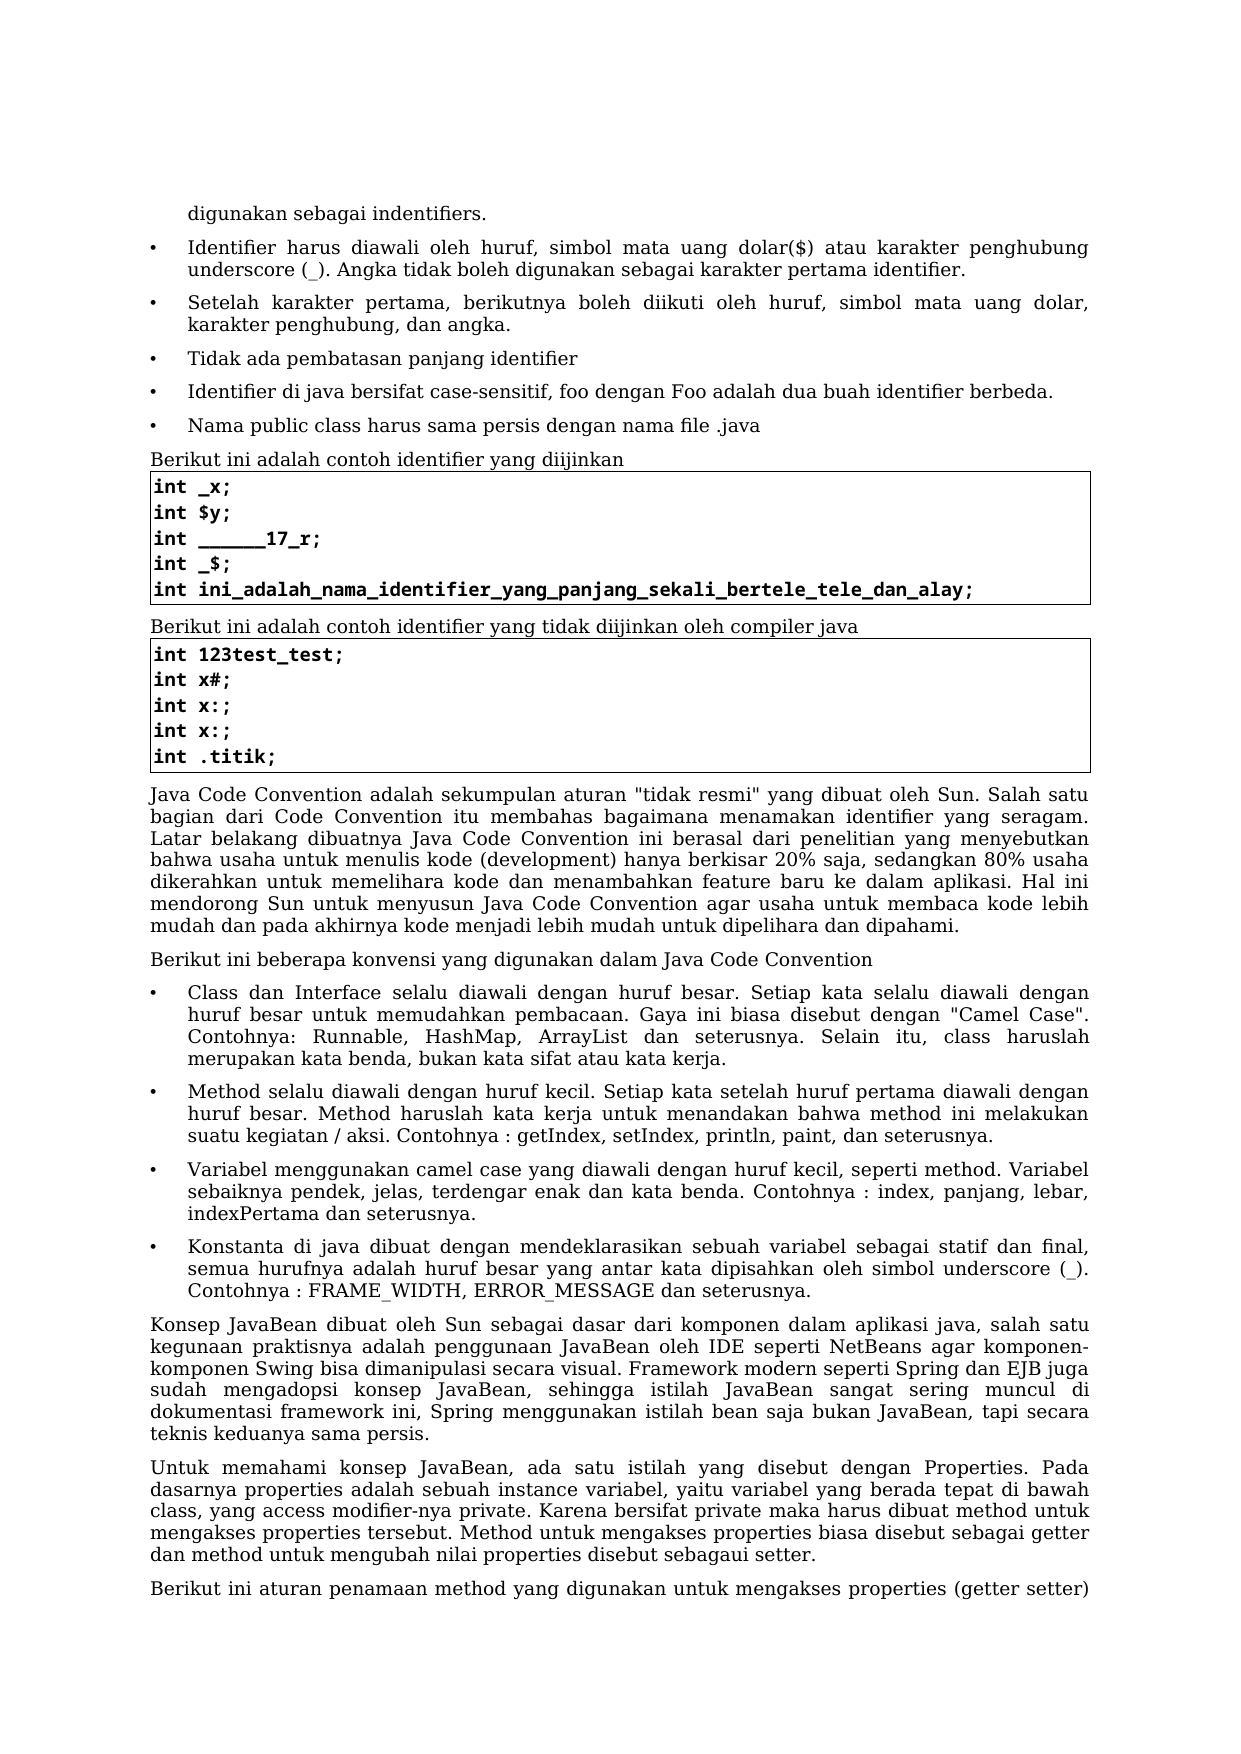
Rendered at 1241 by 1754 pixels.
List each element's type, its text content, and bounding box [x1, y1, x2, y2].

text int $y; [151, 496, 1090, 522]
text int ______17_r; [151, 522, 1090, 547]
text int x#; [151, 664, 1090, 689]
list Variabel menggunakan camel case yang diawali dengan huruf kecil, seperti method. Variabel sebaiknya pendek, jelas, terdengar enak dan kata benda. Contohnya : index, panjang, lebar, indexPertama dan seterusnya. [150, 1159, 1091, 1224]
list digunakan sebagai indentifiers. [150, 203, 1091, 225]
text Konsep JavaBean dibuat oleh Sun sebagai dasar dari komponen dalam aplikasi java, salah satu kegunaan praktisnya adalah penggunaan JavaBean oleh IDE seperti NetBeans agar komponen-komponen Swing bisa dimanipulasi secara visual. Framework modern seperti Spring dan EJB juga sudah mengadopsi konsep JavaBean, sehingga istilah JavaBean sangat sering muncul di dokumentasi framework ini, Spring menggunakan istilah bean saja bukan JavaBean, tapi secara teknis keduanya sama persis. [150, 1314, 1091, 1445]
list Tidak ada pembatasan panjang identifier [150, 348, 1091, 370]
list Identifier di java bersifat case-sensitif, foo dengan Foo adalah dua buah identifier berbeda. [150, 381, 1091, 403]
text int x:; [151, 689, 1090, 715]
text Berikut ini beberapa konvensi yang digunakan dalam Java Code Convention [150, 949, 1091, 971]
text Berikut ini adalah contoh identifier yang diijinkan [150, 449, 1091, 471]
list Method selalu diawali dengan huruf kecil. Setiap kata setelah huruf pertama diawali dengan huruf besar. Method haruslah kata kerja untuk menandakan bahwa method ini melakukan suatu kegiatan / aksi. Contohnya : getIndex, setIndex, println, paint, dan seterusnya. [150, 1082, 1091, 1147]
text int .titik; [151, 740, 1090, 772]
text int x:; [151, 715, 1090, 740]
list Konstanta di java dibuat dengan mendeklarasikan sebuah variabel sebagai statif dan final, semua hurufnya adalah huruf besar yang antar kata dipisahkan oleh simbol underscore (_). Contohnya : FRAME_WIDTH, ERROR_MESSAGE dan seterusnya. [150, 1236, 1091, 1302]
text int ini_adalah_nama_identifier_yang_panjang_sekali_bertele_tele_dan_alay; [151, 573, 1090, 604]
text int 123test_test; [151, 639, 1090, 664]
text int _x; [151, 472, 1090, 496]
list Identifier harus diawali oleh huruf, simbol mata uang dolar($) atau karakter penghubung underscore (_). Angka tidak boleh digunakan sebagai karakter pertama identifier. [150, 237, 1091, 281]
list Class dan Interface selalu diawali dengan huruf besar. Setiap kata selalu diawali dengan huruf besar untuk memudahkan pembacaan. Gaya ini biasa disebut dengan "Camel Case". Contohnya: Runnable, HashMap, ArrayList dan seterusnya. Selain itu, class haruslah merupakan kata benda, bukan kata sifat atau kata kerja. [150, 982, 1091, 1070]
text Berikut ini adalah contoh identifier yang tidak diijinkan oleh compiler java [150, 616, 1091, 638]
text int _$; [151, 547, 1090, 573]
text Java Code Convention adalah sekumpulan aturan "tidak resmi" yang dibuat oleh Sun. Salah satu bagian dari Code Convention itu membahas bagaimana menamakan identifier yang seragam. Latar belakang dibuatnya Java Code Convention ini berasal dari penelitian yang menyebutkan bahwa usaha untuk menulis kode (development) hanya berkisar 20% saja, sedangkan 80% usaha dikerahkan untuk memelihara kode dan menambahkan feature baru ke dalam aplikasi. Hal ini mendorong Sun untuk menyusun Java Code Convention agar usaha untuk membaca kode lebih mudah dan pada akhirnya kode menjadi lebih mudah untuk dipelihara dan dipahami. [150, 784, 1091, 937]
text Untuk memahami konsep JavaBean, ada satu istilah yang disebut dengan Properties. Pada dasarnya properties adalah sebuah instance variabel, yaitu variabel yang berada tepat di bawah class, yang access modifier-nya private. Karena bersifat private maka harus dibuat method untuk mengakses properties tersebut. Method untuk mengakses properties biasa disebut sebagai getter dan method untuk mengubah nilai properties disebut sebagaui setter. [150, 1457, 1091, 1566]
text Berikut ini aturan penamaan method yang digunakan untuk mengakses properties (getter setter) [150, 1578, 1091, 1600]
list Setelah karakter pertama, berikutnya boleh diikuti oleh huruf, simbol mata uang dolar, karakter penghubung, dan angka. [150, 292, 1091, 336]
list Nama public class harus sama persis dengan nama file .java [150, 415, 1091, 437]
